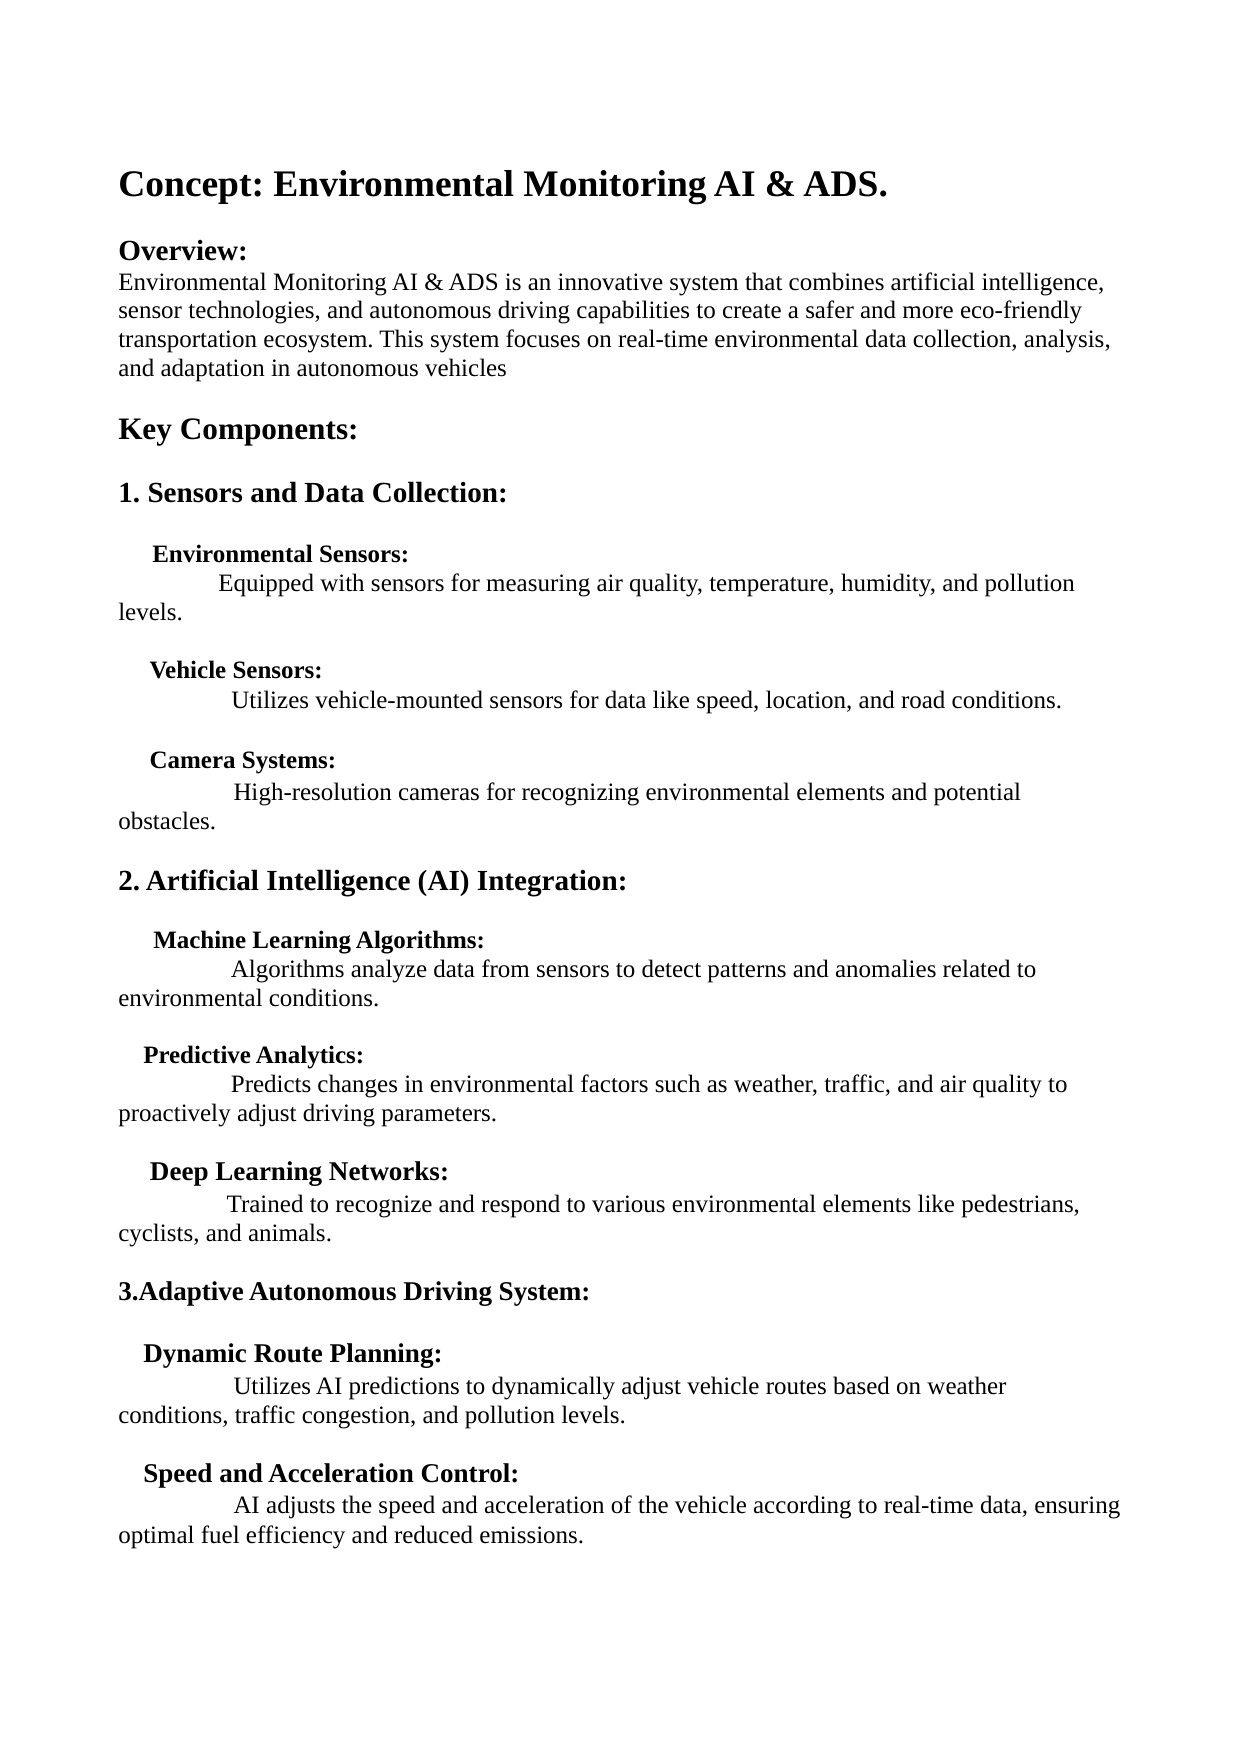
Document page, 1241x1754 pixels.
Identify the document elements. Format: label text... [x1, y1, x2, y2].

text High-resolution cameras for recognizing environmental elements and potential obstacles. [118, 774, 1122, 834]
text Trained to recognize and respond to various environmental elements like pedestrians, cyclists, and animals. [118, 1187, 1122, 1247]
text Machine Learning Algorithms: [118, 926, 1122, 954]
text Predicts changes in environmental factors such as weather, traffic, and air quality to proactively adjust driving parameters. [118, 1069, 1122, 1127]
text Concept: Environmental Monitoring AI & ADS. [118, 161, 1122, 204]
text Predictive Analytics: [118, 1041, 1122, 1069]
text Overview: [118, 233, 1122, 267]
text Environmental Monitoring AI & ADS is an innovative system that combines artificial intelligence, sensor technologies, and autonomous driving capabilities to create a safer and more eco-friendly transportation ecosystem. This system focuses on real-time environmental data collection, analysis, and adaptation in autonomous vehicles [118, 267, 1122, 382]
text 2. Artificial Intelligence (AI) Integration: [118, 863, 1122, 897]
text Algorithms analyze data from sensors to detect patterns and anomalies related to environmental conditions. [118, 954, 1122, 1012]
text 1. Sensors and Data Collection: [118, 475, 1122, 509]
text Camera Systems: [118, 743, 1122, 774]
text AI adjusts the speed and acceleration of the vehicle according to real-time data, ensuring optimal fuel efficiency and reduced emissions. [118, 1488, 1122, 1548]
text Speed and Acceleration Control: [118, 1457, 1122, 1488]
text Key Components: [118, 410, 1122, 446]
text Deep Learning Networks: [118, 1156, 1122, 1187]
text Environmental Sensors: [118, 537, 1122, 568]
text Utilizes vehicle-mounted sensors for data like speed, location, and road conditions. [118, 683, 1122, 715]
text Vehicle Sensors: [118, 655, 1122, 683]
text Utilizes AI predictions to dynamically adjust vehicle routes based on weather conditions, traffic congestion, and pollution levels. [118, 1369, 1122, 1429]
text Equipped with sensors for measuring air quality, temperature, humidity, and pollution levels. [118, 568, 1122, 626]
text Dynamic Route Planning: [118, 1338, 1122, 1369]
text 3.Adaptive Autonomous Driving System: [118, 1275, 1122, 1306]
